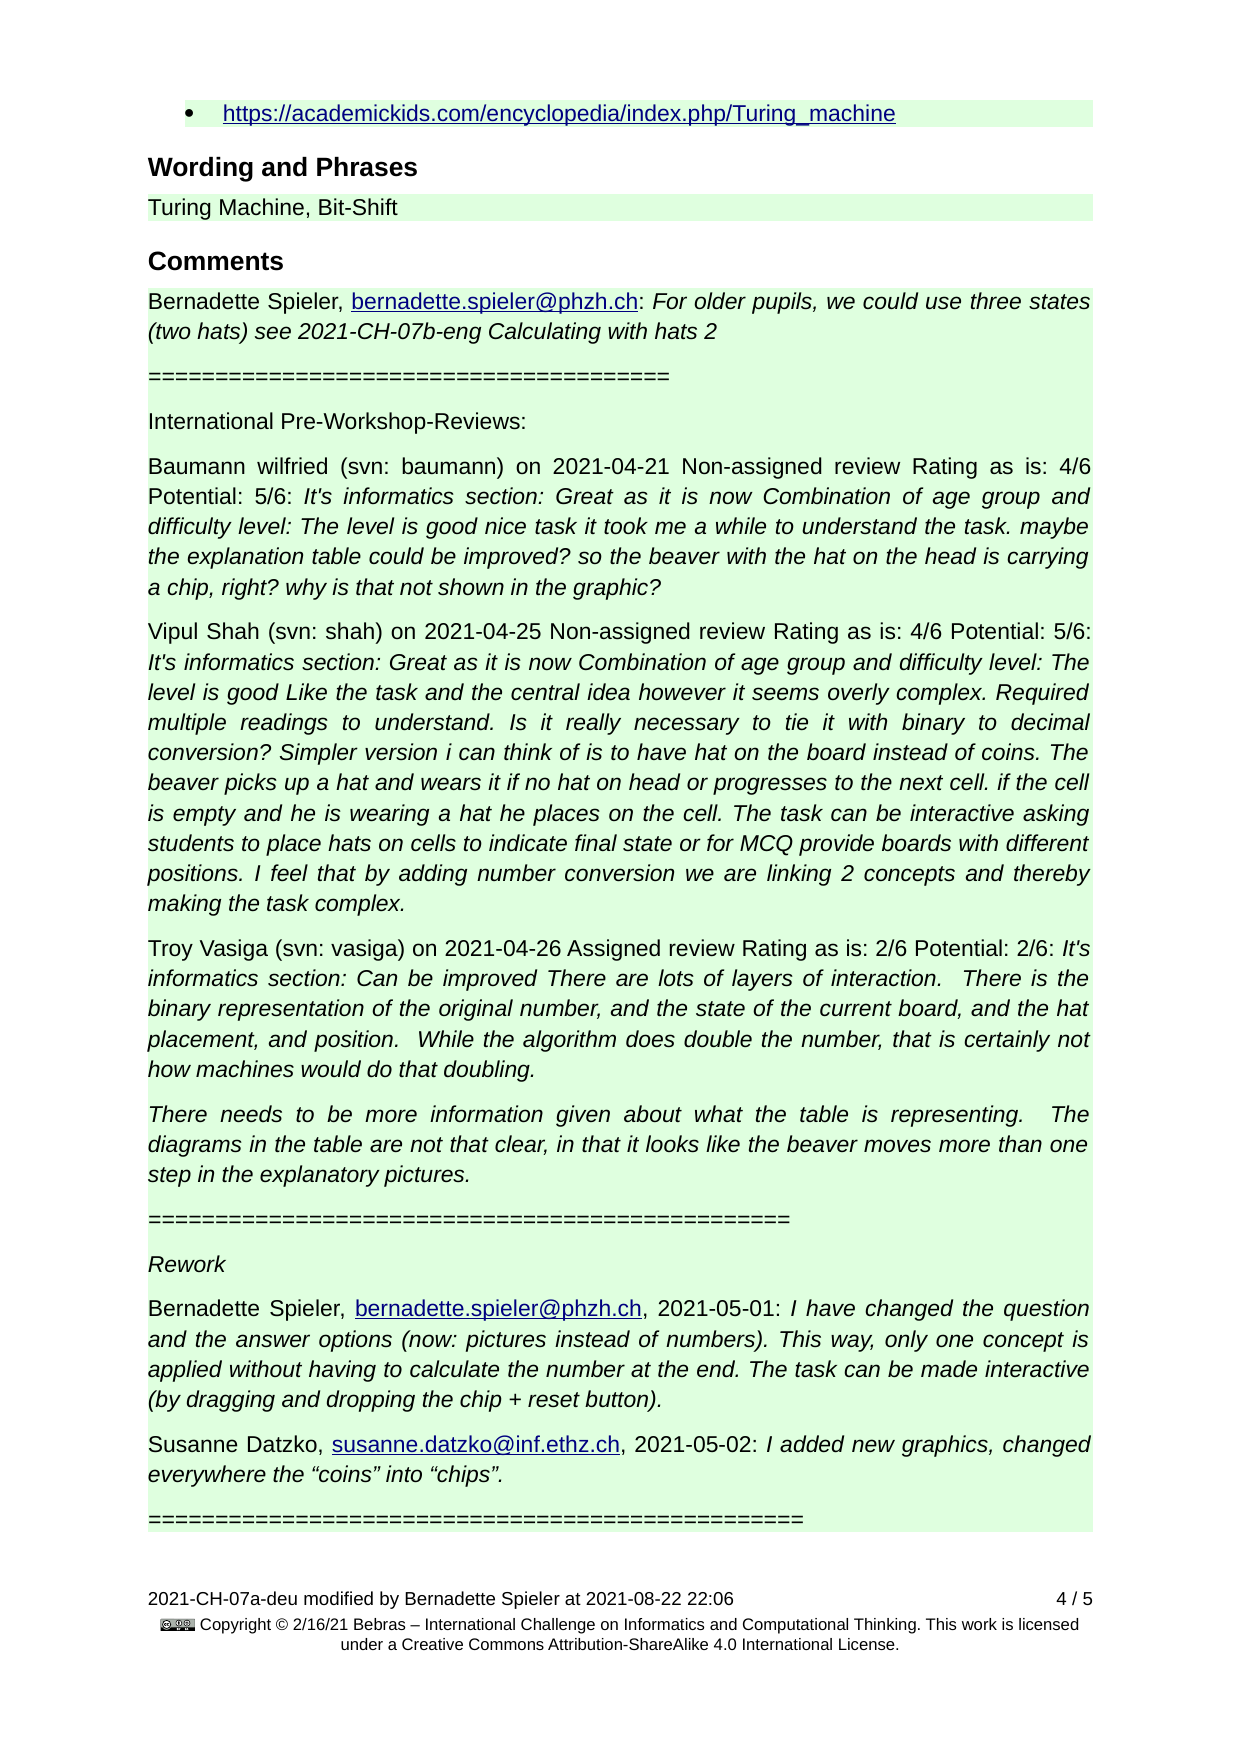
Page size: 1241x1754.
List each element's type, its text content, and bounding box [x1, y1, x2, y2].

text Vipul Shah (svn: shah) on 2021-04-25 Non-assigned review Rating as is: 4/6 Potential: 5/6: It's informatics section: Great as it is now Combination of age group and difficulty level: The level is good Like the task and the central idea however it seems overly complex. Required multiple readings to understand. Is it really necessary to tie it with binary to decimal conversion? Simpler version i can think of is to have hat on the board instead of coins. The beaver picks up a hat and wears it if no hat on head or progresses to the next cell. if the cell is empty and he is wearing a hat he places on the cell. The task can be interactive asking students to place hats on cells to indicate final state or for MCQ provide boards with different positions. I feel that by adding number conversion we are linking 2 concepts and thereby making the task complex. [148, 618, 1093, 917]
subtitle Comments [148, 245, 1093, 276]
list https://academickids.com/encyclopedia/index.php/Turing_machine [185, 100, 1093, 127]
text Bernadette Spieler, bernadette.spieler@phzh.ch: For older pupils, we could use three states (two hats) see 2021-CH-07b-eng Calculating with hats 2 [148, 288, 1093, 345]
text Troy Vasiga (svn: vasiga) on 2021-04-26 Assigned review Rating as is: 2/6 Potential: 2/6: It's informatics section: Can be improved There are lots of layers of interaction. There is the binary representation of the original number, and the state of the current board, and the hat placement, and position. While the algorithm does double the number, that is certainly not how machines would do that doubling. [148, 935, 1093, 1082]
text ================================================= [148, 1506, 1093, 1532]
text Rework [148, 1251, 1093, 1277]
text Susanne Datzko, susanne.datzko@inf.ethz.ch, 2021-05-02: I added new graphics, changed everywhere the “coins” into “chips”. [148, 1431, 1093, 1487]
text Bernadette Spieler, bernadette.spieler@phzh.ch, 2021-05-01: I have changed the question and the answer options (now: pictures instead of numbers). This way, only one concept is applied without having to calculate the number at the end. The task can be made interactive (by dragging and dropping the chip + reset button). [148, 1295, 1093, 1412]
text ================================================ [148, 1206, 1093, 1232]
subtitle Wording and Phrases [148, 151, 1093, 182]
text Baumann wilfried (svn: baumann) on 2021-04-21 Non-assigned review Rating as is: 4/6 Potential: 5/6: It's informatics section: Great as it is now Combination of age group and difficulty level: The level is good nice task it took me a while to understand the task. maybe the explanation table could be improved? so the beaver with the hat on the head is carrying a chip, right? why is that not shown in the graphic? [148, 453, 1093, 600]
text Turing Machine, Bit-Shift [148, 194, 1093, 221]
text There needs to be more information given about what the table is representing. The diagrams in the table are not that clear, in that it looks like the beaver moves more than one step in the explanatory pictures. [148, 1101, 1093, 1187]
text ======================================= [148, 363, 1093, 389]
text International Pre-Workshop-Reviews: [148, 408, 1093, 434]
